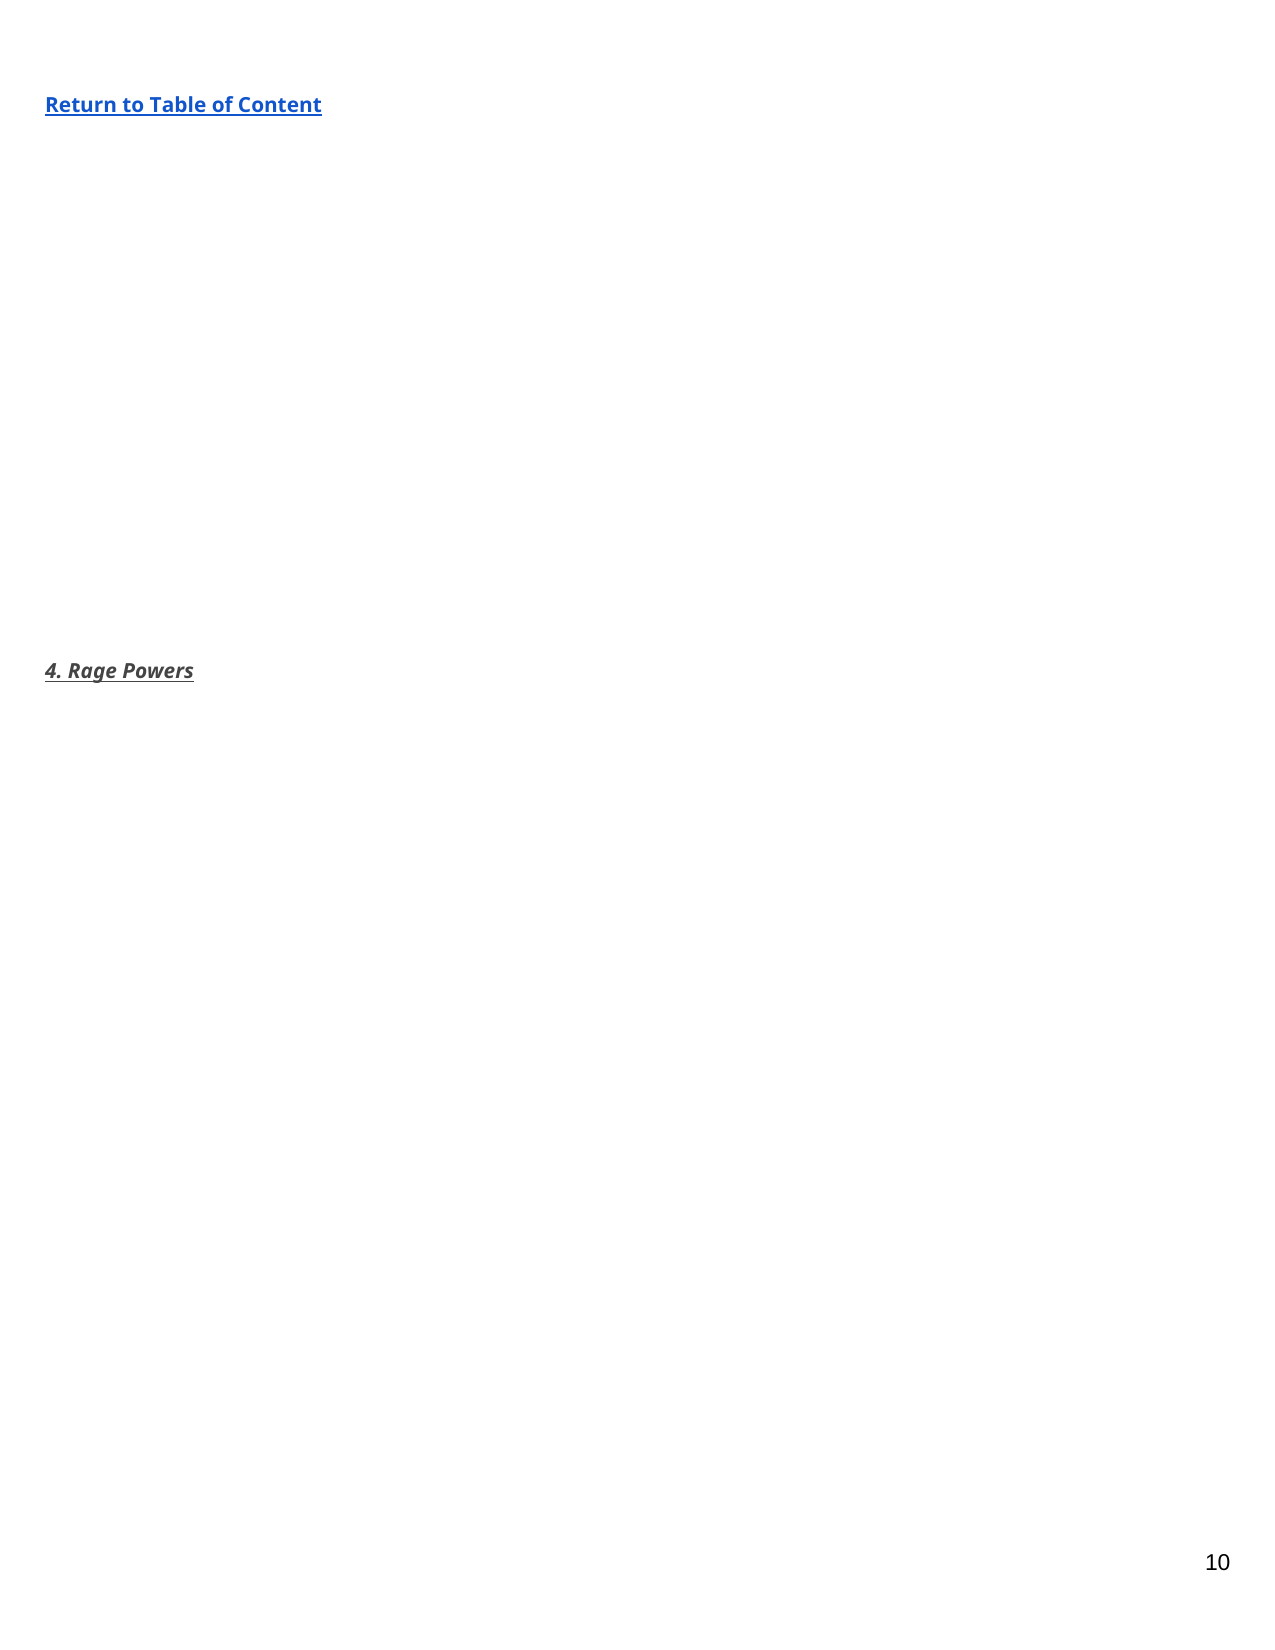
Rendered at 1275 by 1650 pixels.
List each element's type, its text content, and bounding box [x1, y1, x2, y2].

text 4. Rage Powers [45, 657, 1230, 685]
text Return to Table of Content [45, 90, 1230, 118]
